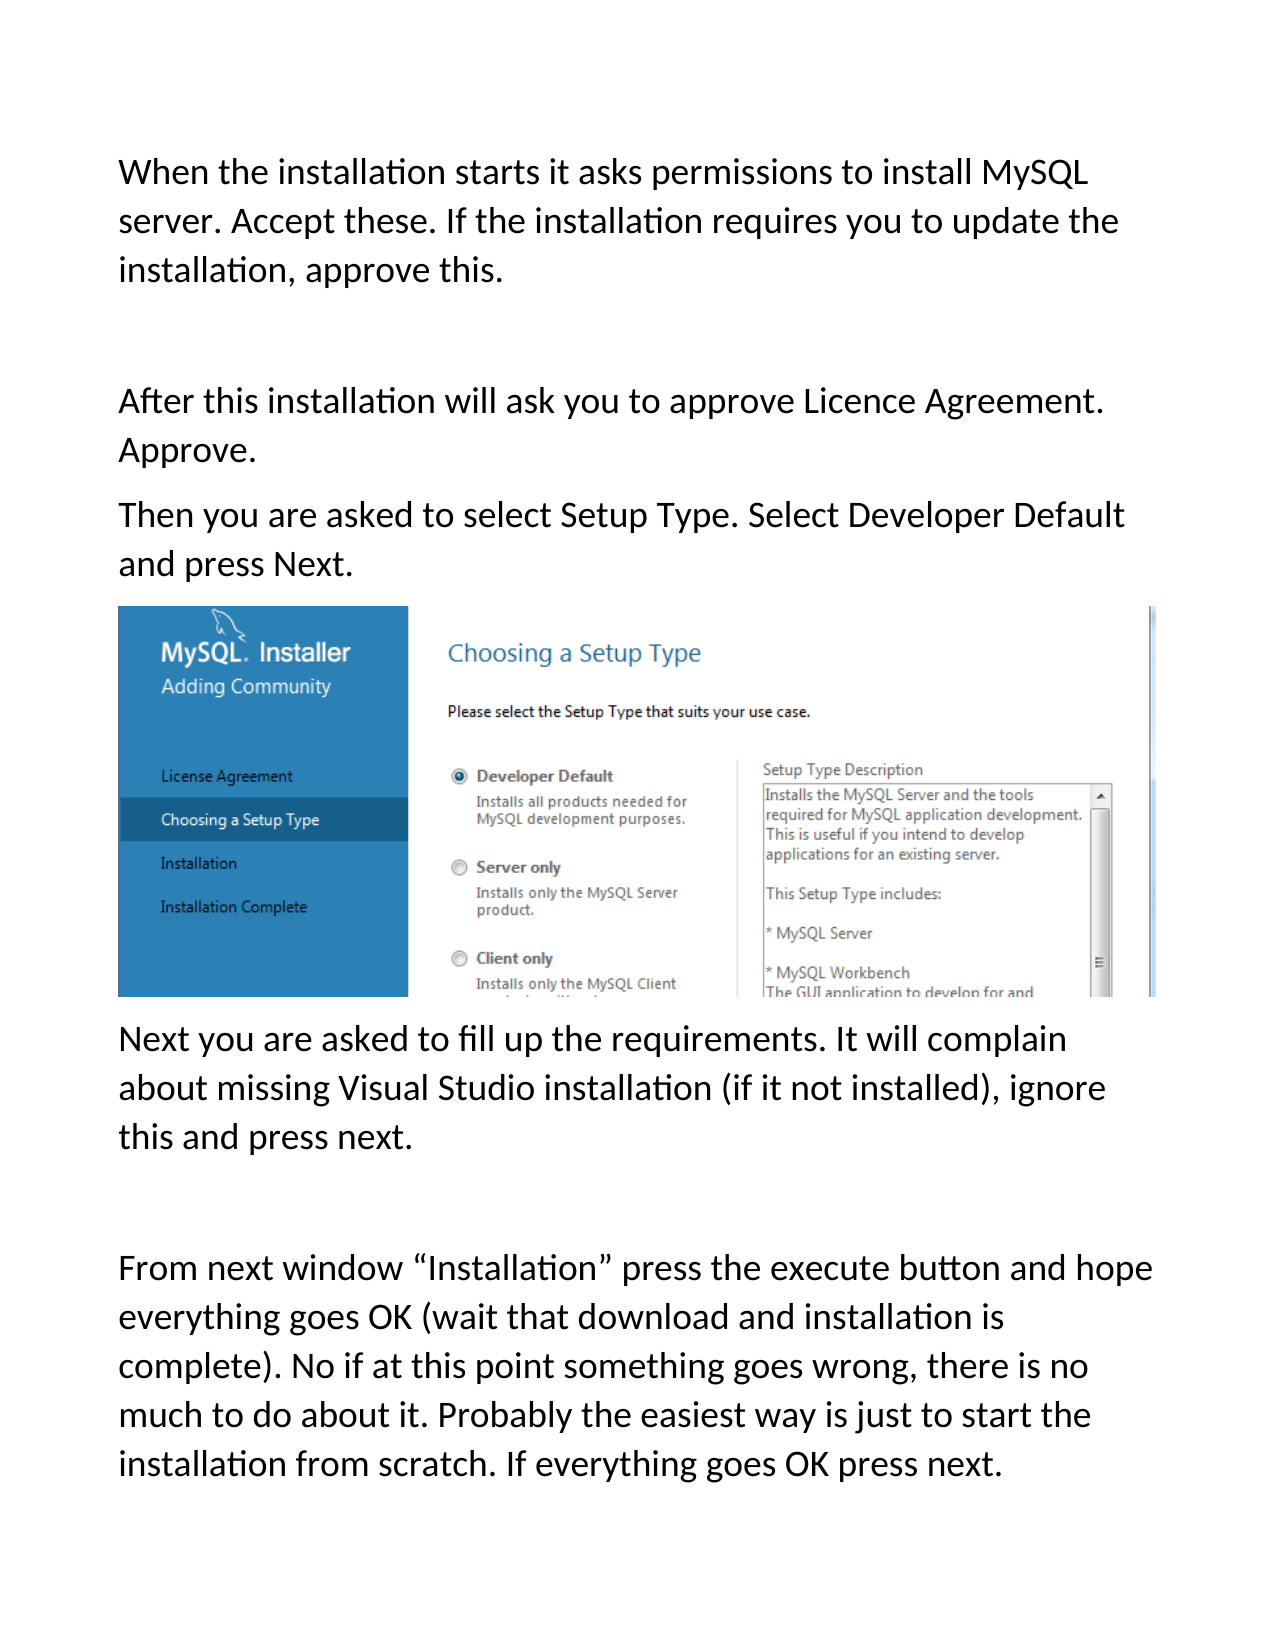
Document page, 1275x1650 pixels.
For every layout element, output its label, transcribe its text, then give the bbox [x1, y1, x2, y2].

text Then you are asked to select Setup Type. Select Developer Default and press Next. [118, 491, 1157, 586]
text Next you are asked to fill up the requirements. It will complain about missing Visual Studio installation (if it not installed), ignore this and press next. [118, 1015, 1157, 1159]
text When the installation starts it asks permissions to install MySQL server. Accept these. If the installation requires you to update the installation, approve this. [118, 148, 1157, 291]
text After this installation will ask you to approve Licence Agreement. Approve. [118, 377, 1157, 472]
text From next window “Installation” press the execute button and hope everything goes OK (wait that download and installation is complete). No if at this point something goes wrong, there is no much to do about it. Probably the easiest way is just to start the installation from scratch. If everything goes OK press next. [118, 1244, 1157, 1486]
